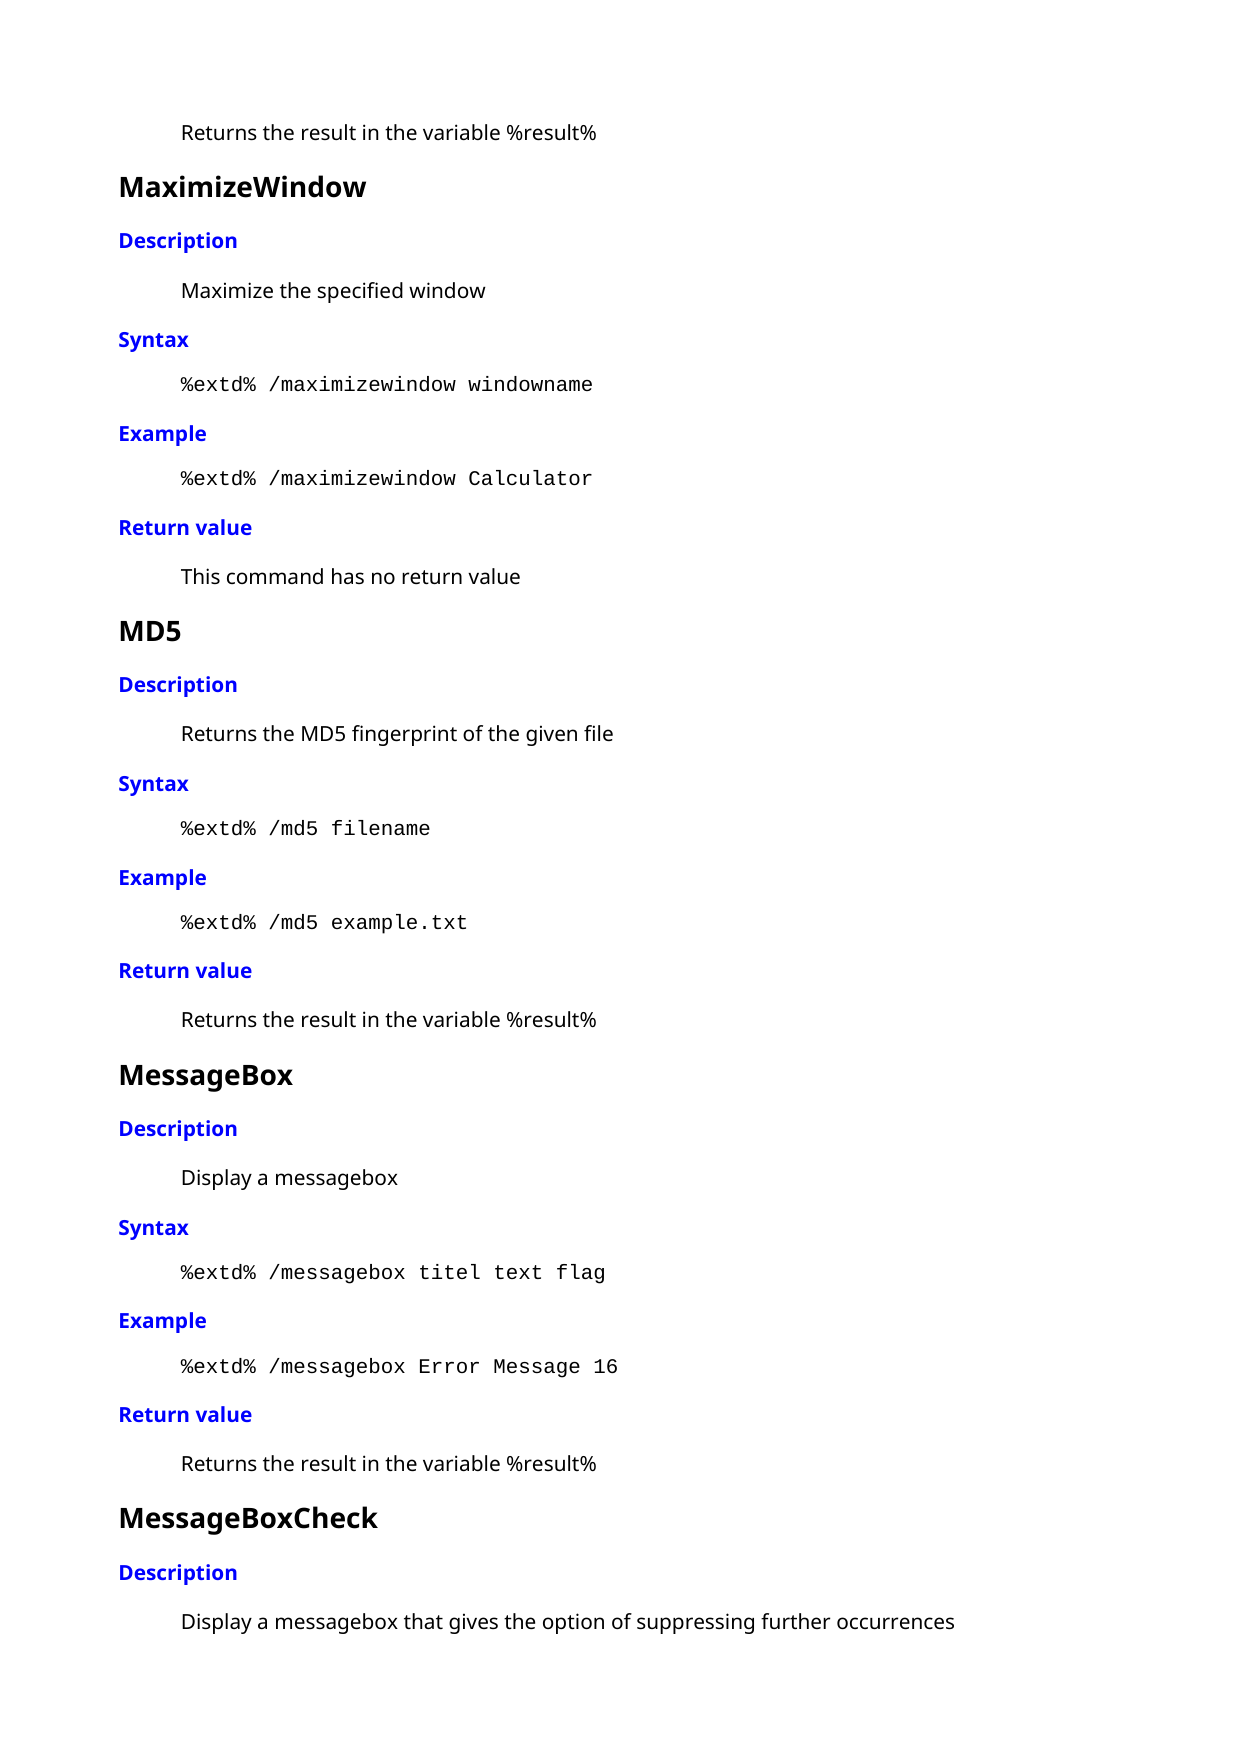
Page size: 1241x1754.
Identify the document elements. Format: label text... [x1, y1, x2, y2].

text Description [118, 1114, 1122, 1142]
text %extd% /maximizewindow Calculator [181, 468, 1122, 492]
text Example [118, 1306, 1122, 1335]
text %extd% /messagebox titel text flag [181, 1262, 1122, 1286]
text Return value [118, 1400, 1122, 1428]
text Description [118, 1558, 1122, 1586]
text Example [118, 863, 1122, 891]
text Syntax [118, 1213, 1122, 1241]
text Description [118, 227, 1122, 255]
text MessageBox [118, 1055, 1122, 1093]
text Return value [118, 513, 1122, 541]
text MD5 [118, 611, 1122, 649]
text MaximizeWindow [118, 167, 1122, 206]
text Description [118, 670, 1122, 699]
text Returns the result in the variable %result% [181, 118, 1122, 147]
text %extd% /md5 filename [181, 818, 1122, 842]
text Maximize the specified window [181, 276, 1122, 304]
text %extd% /messagebox Error Message 16 [181, 1356, 1122, 1379]
text Syntax [118, 325, 1122, 353]
text Display a messagebox that gives the option of suppressing further occurrences [181, 1607, 1122, 1636]
text Display a messagebox [181, 1163, 1122, 1192]
text %extd% /maximizewindow windowname [181, 374, 1122, 398]
text MessageBoxCheck [118, 1499, 1122, 1537]
text Return value [118, 956, 1122, 985]
text Example [118, 419, 1122, 447]
text Returns the MD5 fingerprint of the given file [181, 719, 1122, 748]
text Returns the result in the variable %result% [181, 1006, 1122, 1034]
text Syntax [118, 769, 1122, 797]
text %extd% /md5 example.txt [181, 912, 1122, 936]
text This command has no return value [181, 562, 1122, 590]
text Returns the result in the variable %result% [181, 1449, 1122, 1478]
